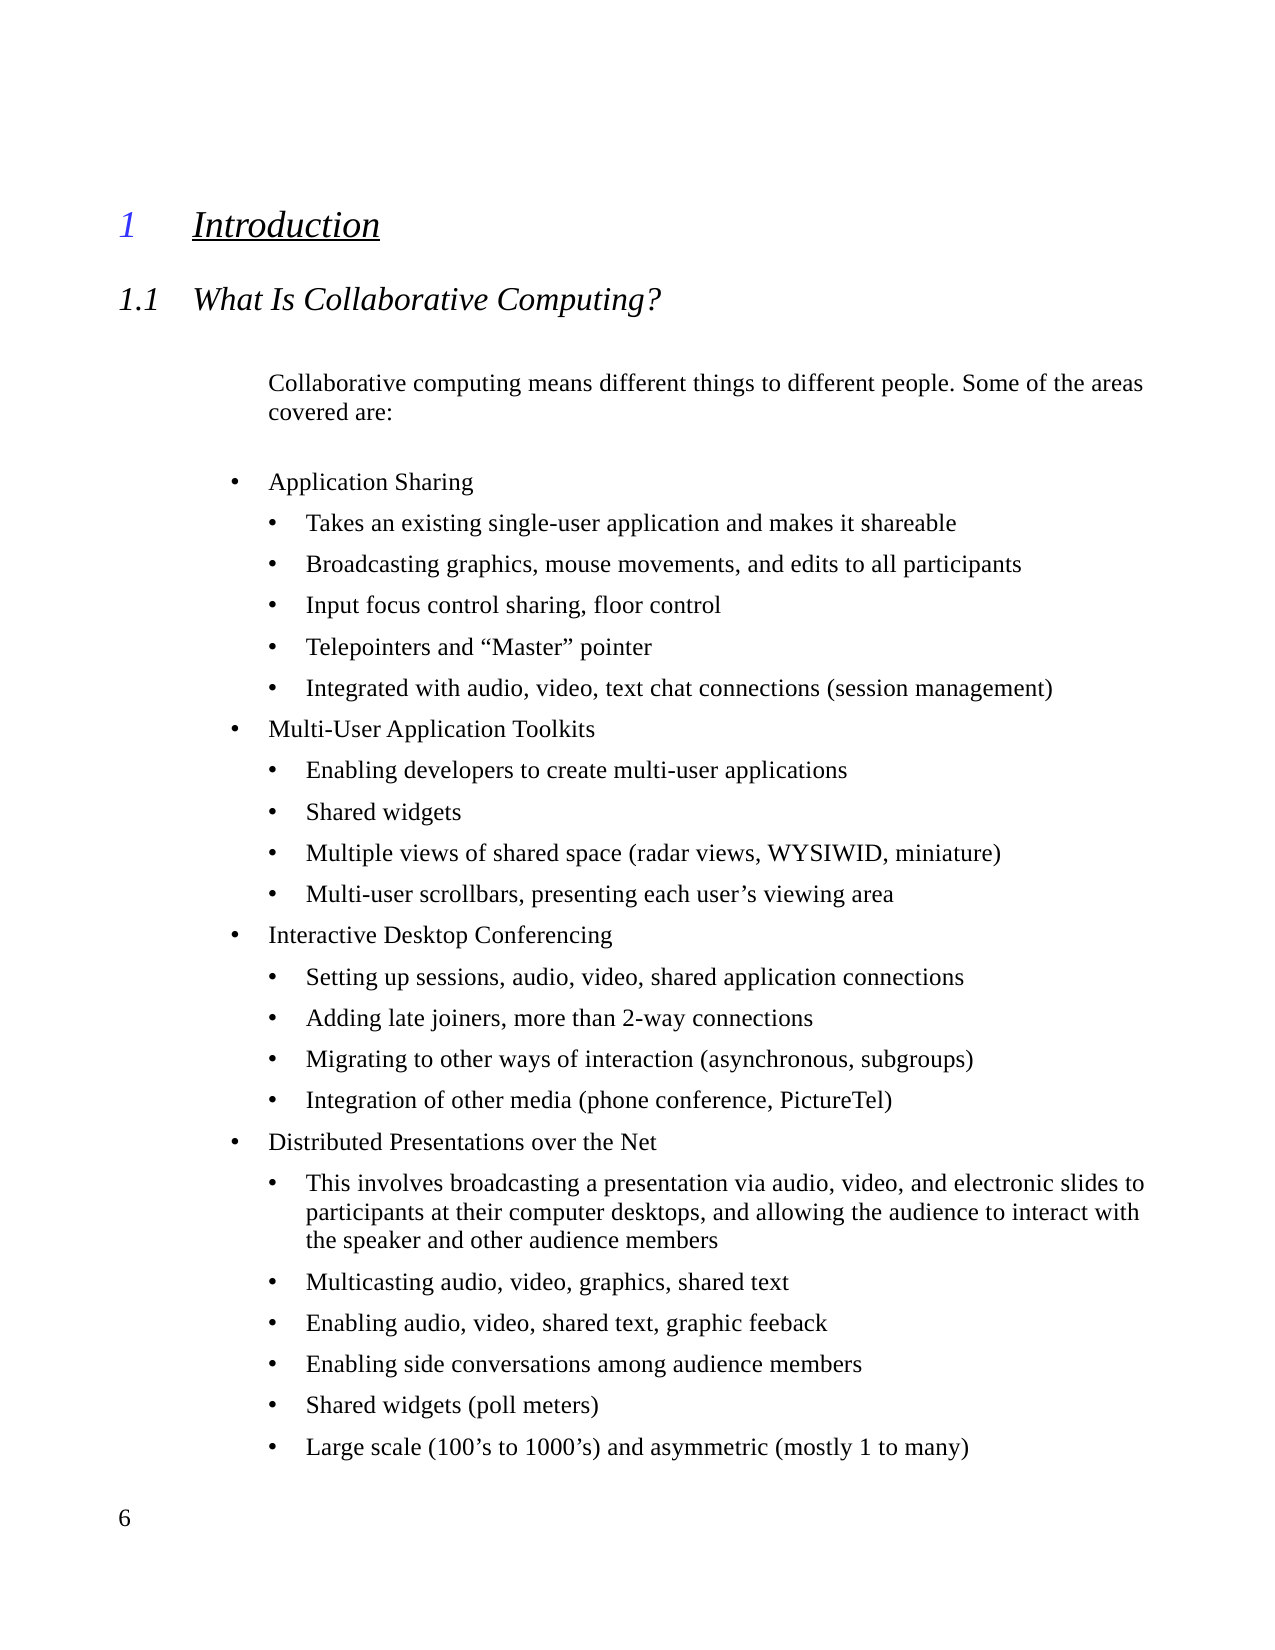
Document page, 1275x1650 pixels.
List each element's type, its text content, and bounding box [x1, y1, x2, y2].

list Setting up sessions, audio, video, shared application connections [268, 962, 1157, 991]
list Shared widgets (poll meters) [268, 1391, 1157, 1419]
list Integration of other media (phone conference, PictureTel) [268, 1086, 1157, 1114]
list Application Sharing [231, 467, 1157, 496]
list Input focus control sharing, floor control [268, 591, 1157, 619]
list Multicasting audio, video, graphics, shared text [268, 1267, 1157, 1296]
list Multi-user scrollbars, presenting each user’s viewing area [268, 879, 1157, 908]
list Telepointers and “Master” pointer [268, 632, 1157, 661]
list Multi-User Application Toolkits [231, 714, 1157, 743]
list Distributed Presentations over the Net [231, 1127, 1157, 1156]
list Adding late joiners, more than 2-way connections [268, 1003, 1157, 1032]
list Large scale (100’s to 1000’s) and asymmetric (mostly 1 to many) [268, 1432, 1157, 1461]
list Interactive Desktop Conferencing [231, 921, 1157, 949]
list Takes an existing single-user application and makes it shareable [268, 508, 1157, 537]
list This involves broadcasting a presentation via audio, video, and electronic slides to participants at their computer desktops, and allowing the audience to interact with the speaker and other audience members [268, 1168, 1157, 1254]
list Enabling developers to create multi-user applications [268, 756, 1157, 784]
list Broadcasting graphics, mouse movements, and edits to all participants [268, 549, 1157, 578]
subtitle 1.1 What Is Collaborative Computing? [118, 279, 1157, 317]
list Enabling audio, video, shared text, graphic feeback [268, 1308, 1157, 1337]
list Shared widgets [268, 797, 1157, 826]
list Enabling side conversations among audience members [268, 1349, 1157, 1378]
list Integrated with audio, video, text chat connections (session management) [268, 673, 1157, 702]
subtitle 1 Introduction [118, 202, 1157, 246]
list Migrating to other ways of interaction (asynchronous, subgroups) [268, 1044, 1157, 1073]
list Multiple views of shared space (radar views, WYSIWID, miniature) [268, 838, 1157, 867]
text Collaborative computing means different things to different people. Some of the areas covered are: [268, 368, 1157, 426]
